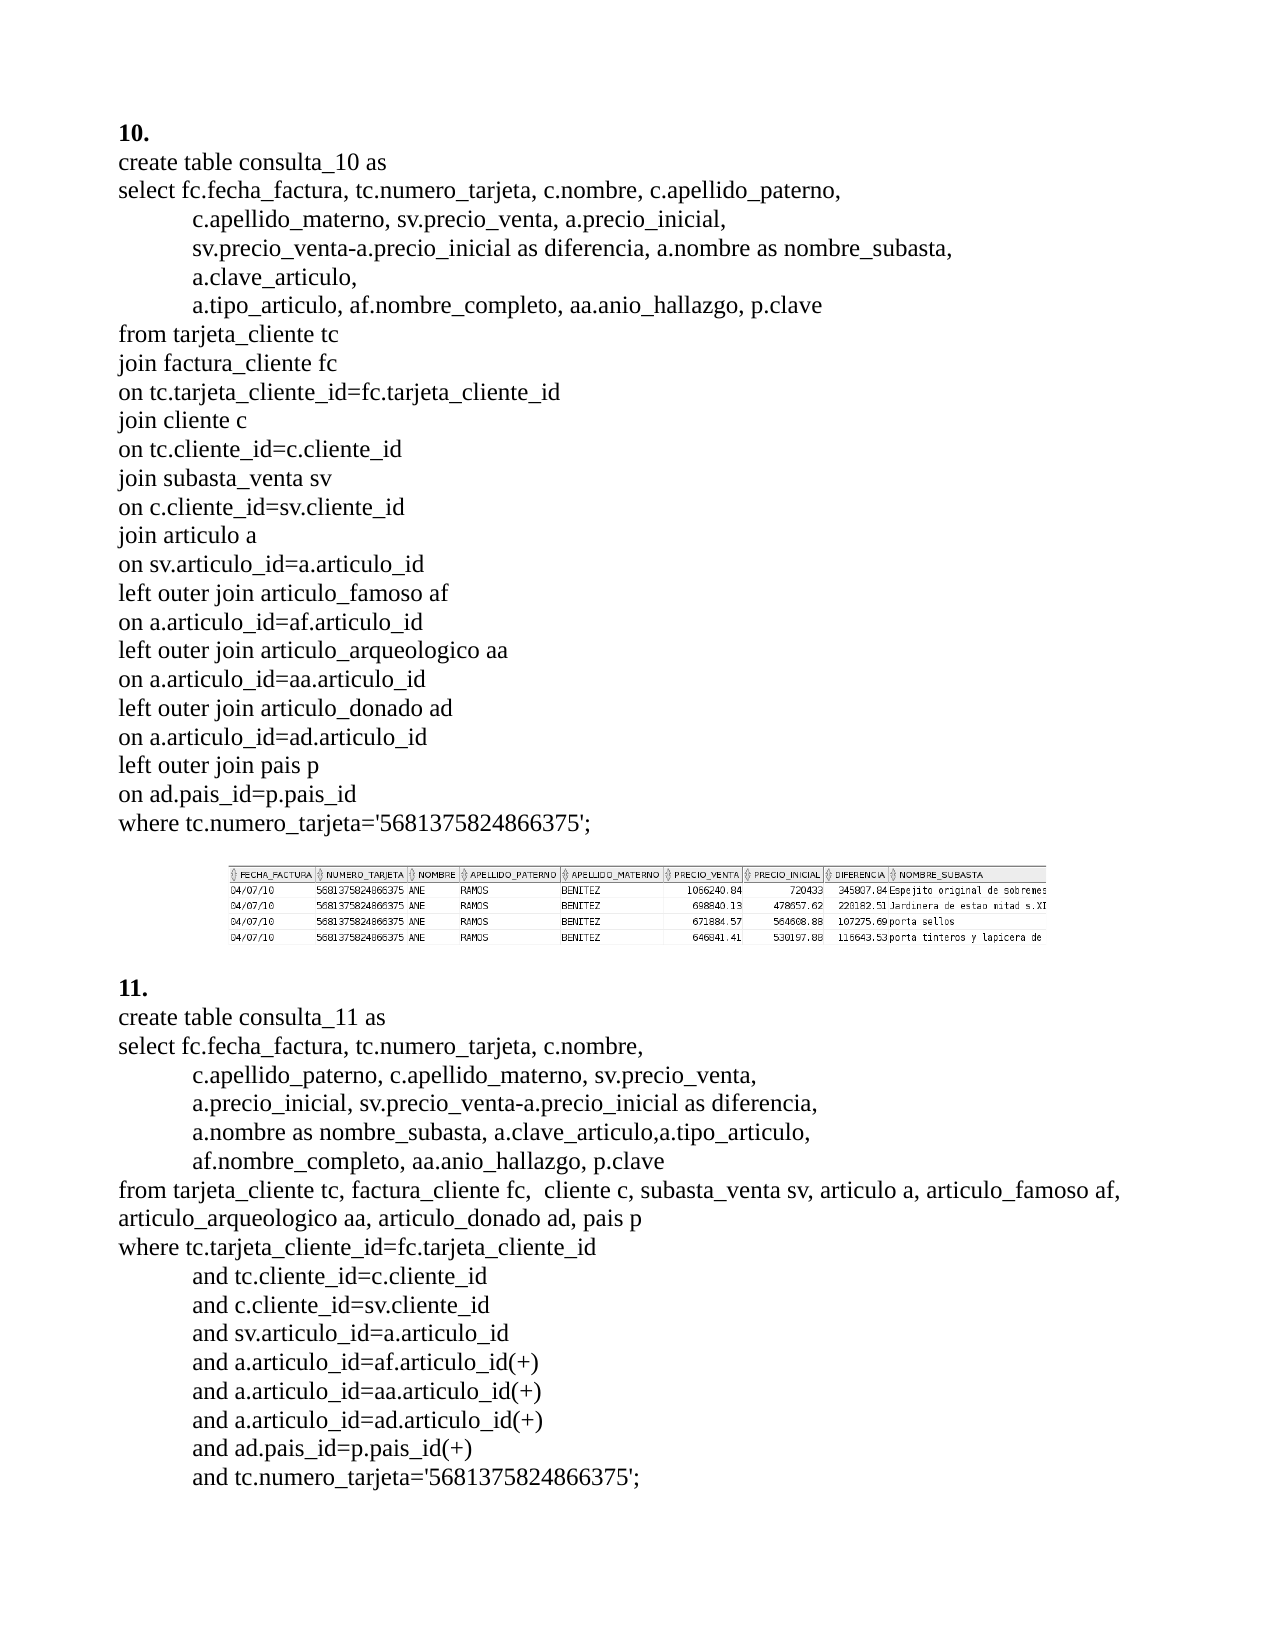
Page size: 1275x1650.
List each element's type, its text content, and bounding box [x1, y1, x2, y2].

text af.nombre_completo, aa.anio_hallazgo, p.clave [118, 1146, 1157, 1175]
text c.apellido_materno, sv.precio_venta, a.precio_inicial, [118, 204, 1157, 233]
text create table consulta_11 as [118, 1002, 1157, 1031]
text left outer join articulo_arqueologico aa [118, 636, 1157, 664]
text from tarjeta_cliente tc [118, 319, 1157, 348]
text c.apellido_paterno, c.apellido_materno, sv.precio_venta, [118, 1060, 1157, 1088]
text left outer join articulo_donado ad [118, 693, 1157, 722]
text on sv.articulo_id=a.articulo_id [118, 549, 1157, 578]
text and sv.articulo_id=a.articulo_id [118, 1318, 1157, 1347]
text and ad.pais_id=p.pais_id(+) [118, 1433, 1157, 1462]
text 10. [118, 118, 1157, 147]
text join subasta_venta sv [118, 463, 1157, 492]
text create table consulta_10 as [118, 147, 1157, 176]
text on c.cliente_id=sv.cliente_id [118, 492, 1157, 521]
text join cliente c [118, 406, 1157, 434]
text a.clave_articulo, [118, 262, 1157, 291]
text select fc.fecha_factura, tc.numero_tarjeta, c.nombre, c.apellido_paterno, [118, 176, 1157, 204]
text on a.articulo_id=af.articulo_id [118, 607, 1157, 636]
text and tc.cliente_id=c.cliente_id [118, 1261, 1157, 1290]
text a.nombre as nombre_subasta, a.clave_articulo,a.tipo_articulo, [118, 1117, 1157, 1146]
text select fc.fecha_factura, tc.numero_tarjeta, c.nombre, [118, 1031, 1157, 1060]
text on tc.cliente_id=c.cliente_id [118, 434, 1157, 463]
text and a.articulo_id=aa.articulo_id(+) [118, 1376, 1157, 1405]
text join factura_cliente fc [118, 348, 1157, 377]
text where tc.tarjeta_cliente_id=fc.tarjeta_cliente_id [118, 1232, 1157, 1261]
text and a.articulo_id=ad.articulo_id(+) [118, 1405, 1157, 1433]
text left outer join pais p [118, 751, 1157, 779]
text where tc.numero_tarjeta='5681375824866375'; [118, 808, 1157, 837]
text 11. [118, 973, 1157, 1002]
text left outer join articulo_famoso af [118, 578, 1157, 607]
picture [228, 865, 1047, 945]
text on ad.pais_id=p.pais_id [118, 779, 1157, 808]
text on a.articulo_id=aa.articulo_id [118, 664, 1157, 693]
text on a.articulo_id=ad.articulo_id [118, 722, 1157, 751]
text a.tipo_articulo, af.nombre_completo, aa.anio_hallazgo, p.clave [118, 291, 1157, 319]
text and c.cliente_id=sv.cliente_id [118, 1290, 1157, 1318]
text on tc.tarjeta_cliente_id=fc.tarjeta_cliente_id [118, 377, 1157, 406]
text and a.articulo_id=af.articulo_id(+) [118, 1347, 1157, 1376]
text from tarjeta_cliente tc, factura_cliente fc, cliente c, subasta_venta sv, articulo a, articulo_famoso af, articulo_arqueologico aa, articulo_donado ad, pais p [118, 1175, 1157, 1232]
text and tc.numero_tarjeta='5681375824866375'; [118, 1462, 1157, 1491]
text sv.precio_venta-a.precio_inicial as diferencia, a.nombre as nombre_subasta, [118, 233, 1157, 262]
text a.precio_inicial, sv.precio_venta-a.precio_inicial as diferencia, [118, 1088, 1157, 1117]
text join articulo a [118, 521, 1157, 549]
